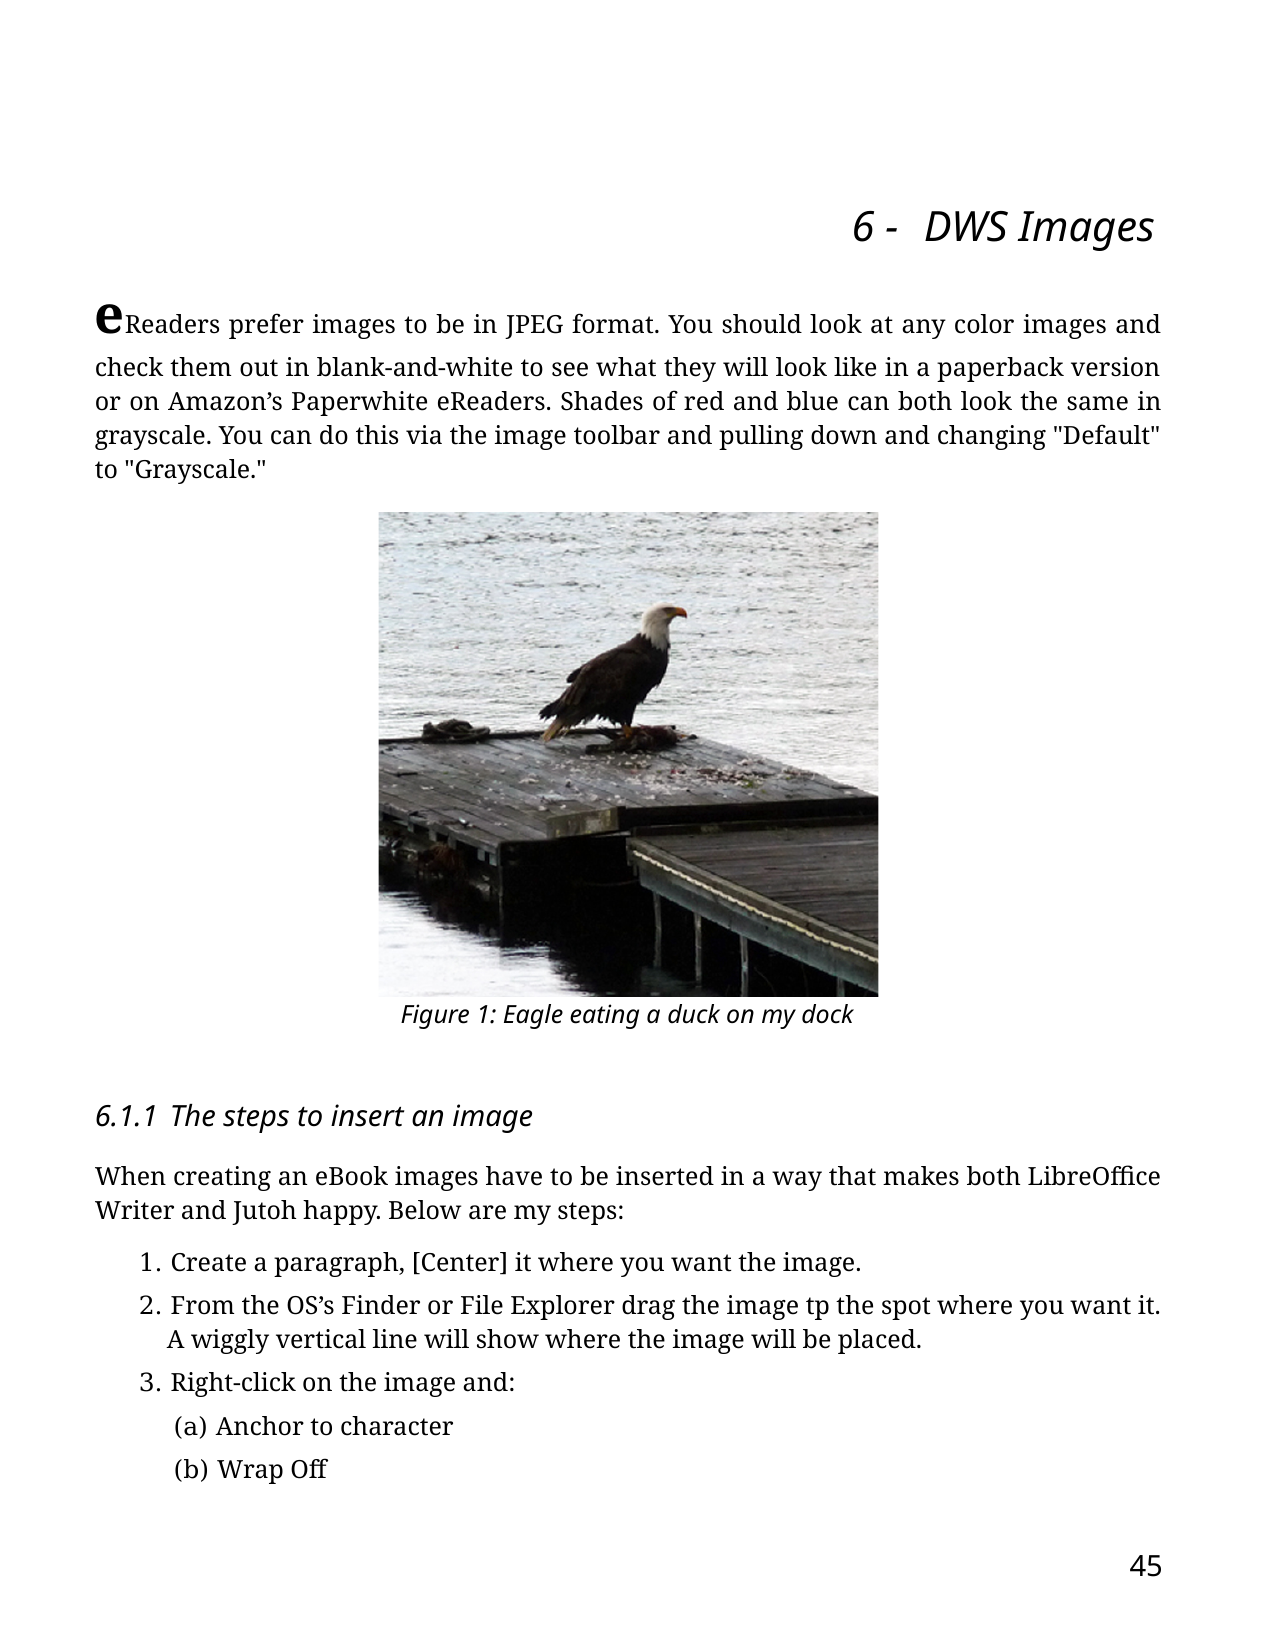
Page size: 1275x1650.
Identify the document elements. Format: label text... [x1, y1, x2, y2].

text When creating an eBook images have to be inserted in a way that makes both LibreOffice Writer and Jutoh happy. Below are my steps: [94, 1158, 1162, 1227]
picture [378, 512, 879, 997]
list Wrap Off [165, 1451, 1162, 1485]
subtitle DWS Images [94, 194, 1162, 257]
subtitle The steps to insert an image [94, 1095, 1162, 1134]
list Create a paragraph, [Center] it where you want the image. [131, 1245, 1162, 1279]
text Figure 1: Eagle eating a duck on my dock [378, 997, 878, 1031]
list From the OS’s Finder or File Explorer drag the image tp the spot where you want it. A wiggly vertical line will show where the image will be placed. [131, 1288, 1162, 1356]
list Anchor to character [165, 1408, 1162, 1442]
text eReaders prefer images to be in JPEG format. You should look at any color images and check them out in blank-and-white to see what they will look like in a paperback version or on Amazon’s Paperwhite eReaders. Shades of red and blue can both look the same in grayscale. You can do this via the image toolbar and pulling down and changing "Default" to "Grayscale." [94, 278, 1162, 486]
list Right-click on the image and: [131, 1365, 1162, 1399]
